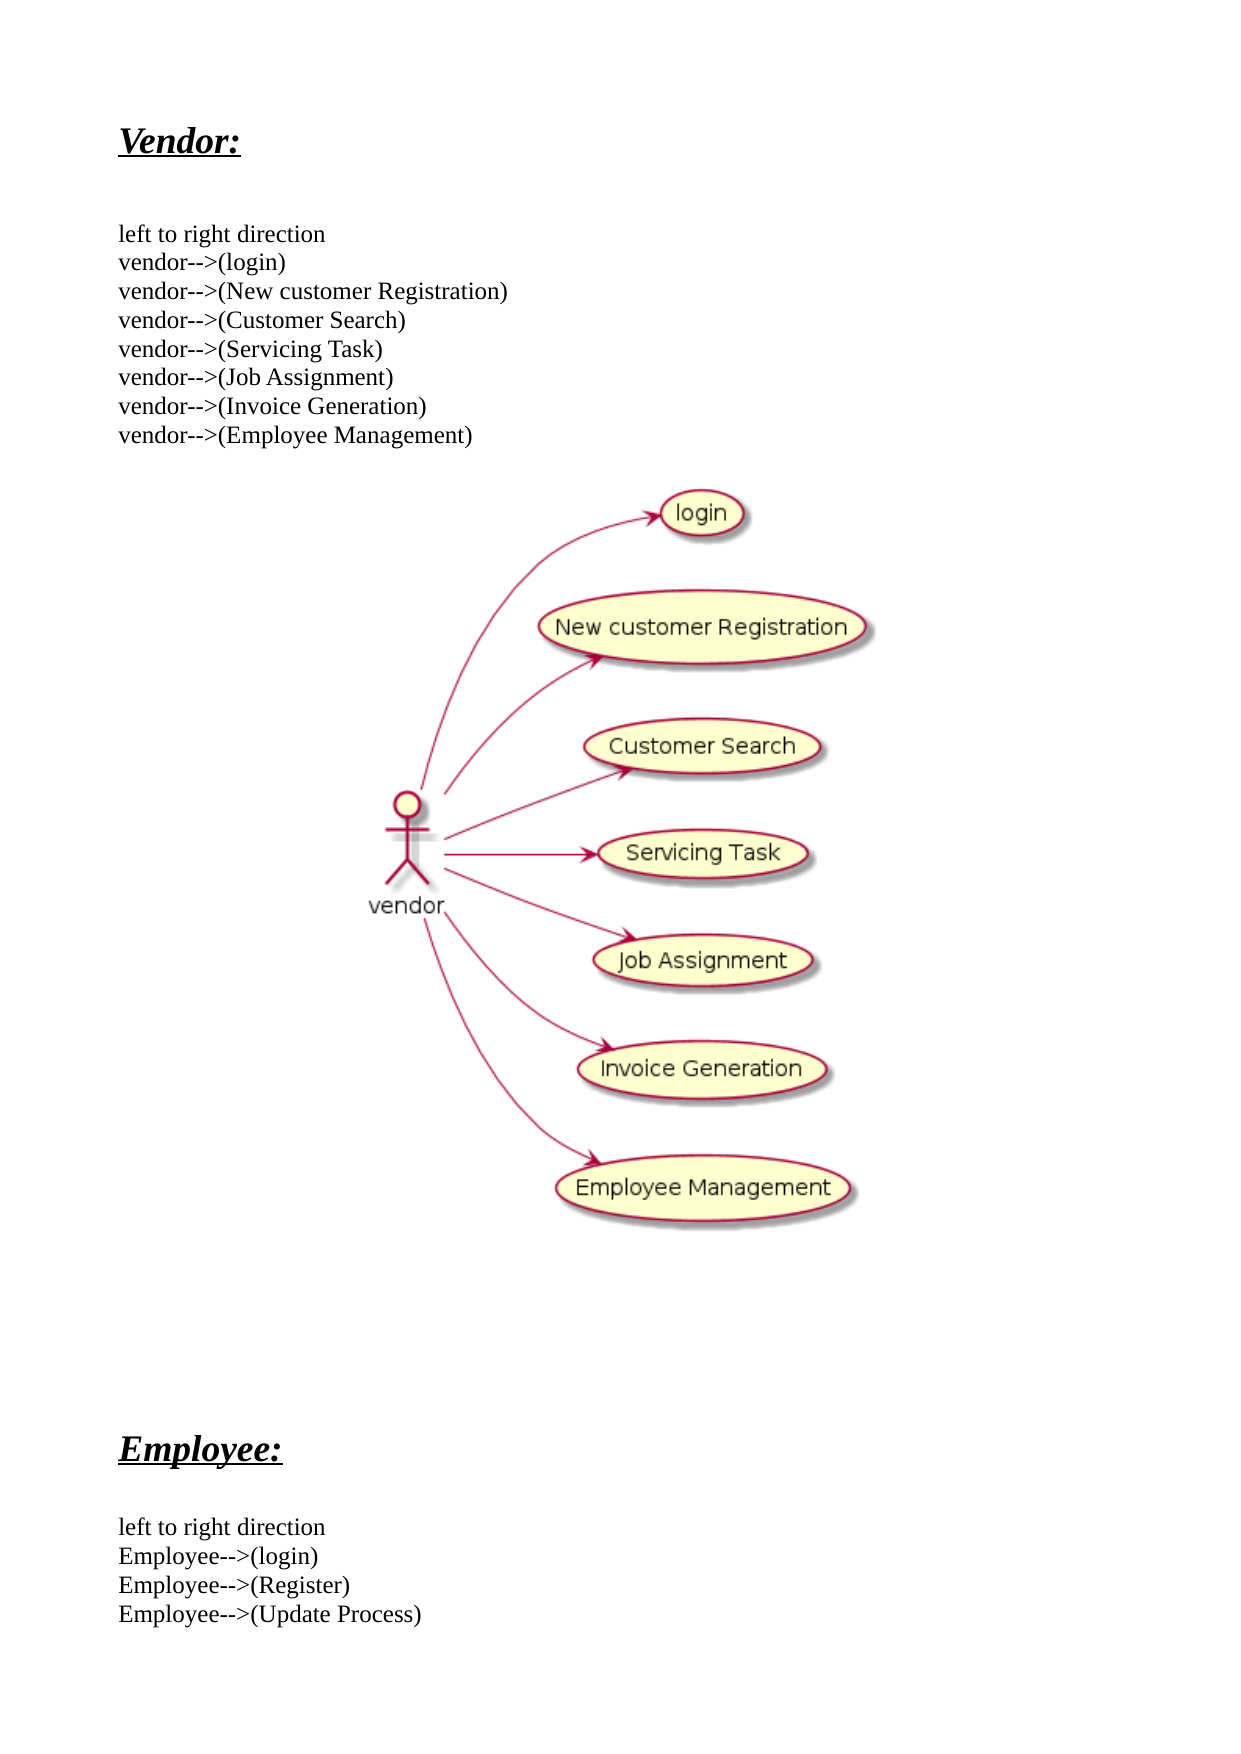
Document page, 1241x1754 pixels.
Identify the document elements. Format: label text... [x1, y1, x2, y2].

text Employee-->(Update Process) [118, 1599, 1122, 1627]
text vendor-->(Customer Search) [118, 305, 1122, 334]
text Employee-->(login) [118, 1541, 1122, 1570]
text vendor-->(login) [118, 247, 1122, 276]
text Employee-->(Register) [118, 1570, 1122, 1599]
text vendor-->(Employee Management) [118, 420, 1122, 449]
text vendor-->(Invoice Generation) [118, 391, 1122, 420]
text vendor-->(Job Assignment) [118, 362, 1122, 391]
text vendor-->(New customer Registration) [118, 276, 1122, 305]
text vendor-->(Servicing Task) [118, 334, 1122, 362]
text left to right direction [118, 1512, 1122, 1541]
text Employee: [118, 1426, 1122, 1469]
picture [360, 477, 881, 1236]
text left to right direction [118, 219, 1122, 247]
text Vendor: [118, 118, 1122, 161]
